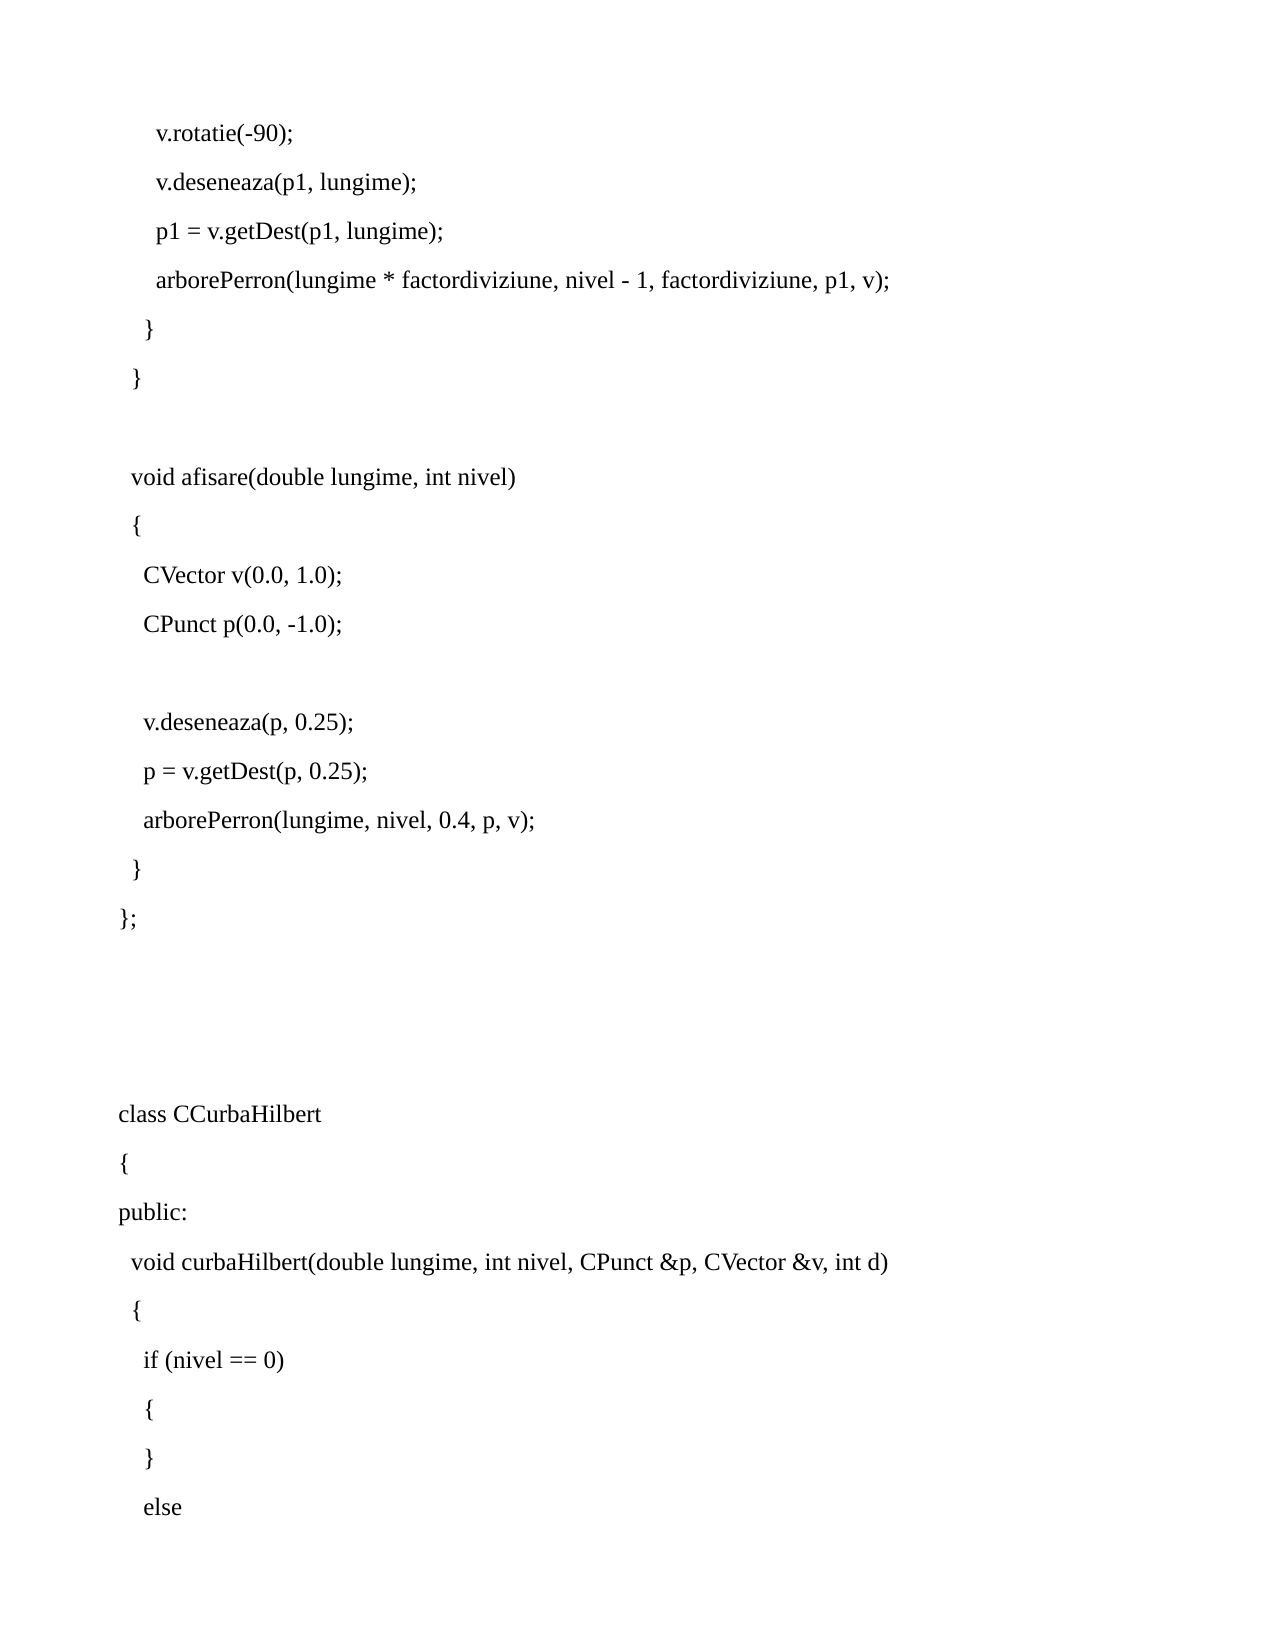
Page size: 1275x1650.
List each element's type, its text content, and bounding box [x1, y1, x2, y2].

text { [118, 511, 1157, 539]
text if (nivel == 0) [118, 1345, 1157, 1373]
text } [118, 314, 1157, 343]
text p1 = v.getDest(p1, lungime); [118, 216, 1157, 245]
text CPunct p(0.0, -1.0); [118, 609, 1157, 637]
text else [118, 1492, 1157, 1521]
text } [118, 854, 1157, 883]
text } [118, 1443, 1157, 1472]
text v.deseneaza(p, 0.25); [118, 707, 1157, 736]
text public: [118, 1197, 1157, 1226]
text arborePerron(lungime, nivel, 0.4, p, v); [118, 805, 1157, 834]
text { [118, 1394, 1157, 1422]
text p = v.getDest(p, 0.25); [118, 756, 1157, 785]
text { [118, 1148, 1157, 1177]
text } [118, 363, 1157, 392]
text { [118, 1296, 1157, 1324]
text void afisare(double lungime, int nivel) [118, 462, 1157, 490]
text void curbaHilbert(double lungime, int nivel, CPunct &p, CVector &v, int d) [118, 1247, 1157, 1275]
text v.deseneaza(p1, lungime); [118, 167, 1157, 196]
text }; [118, 903, 1157, 932]
text class CCurbaHilbert [118, 1099, 1157, 1128]
text v.rotatie(-90); [118, 118, 1157, 147]
text CVector v(0.0, 1.0); [118, 560, 1157, 588]
text arborePerron(lungime * factordiviziune, nivel - 1, factordiviziune, p1, v); [118, 265, 1157, 294]
